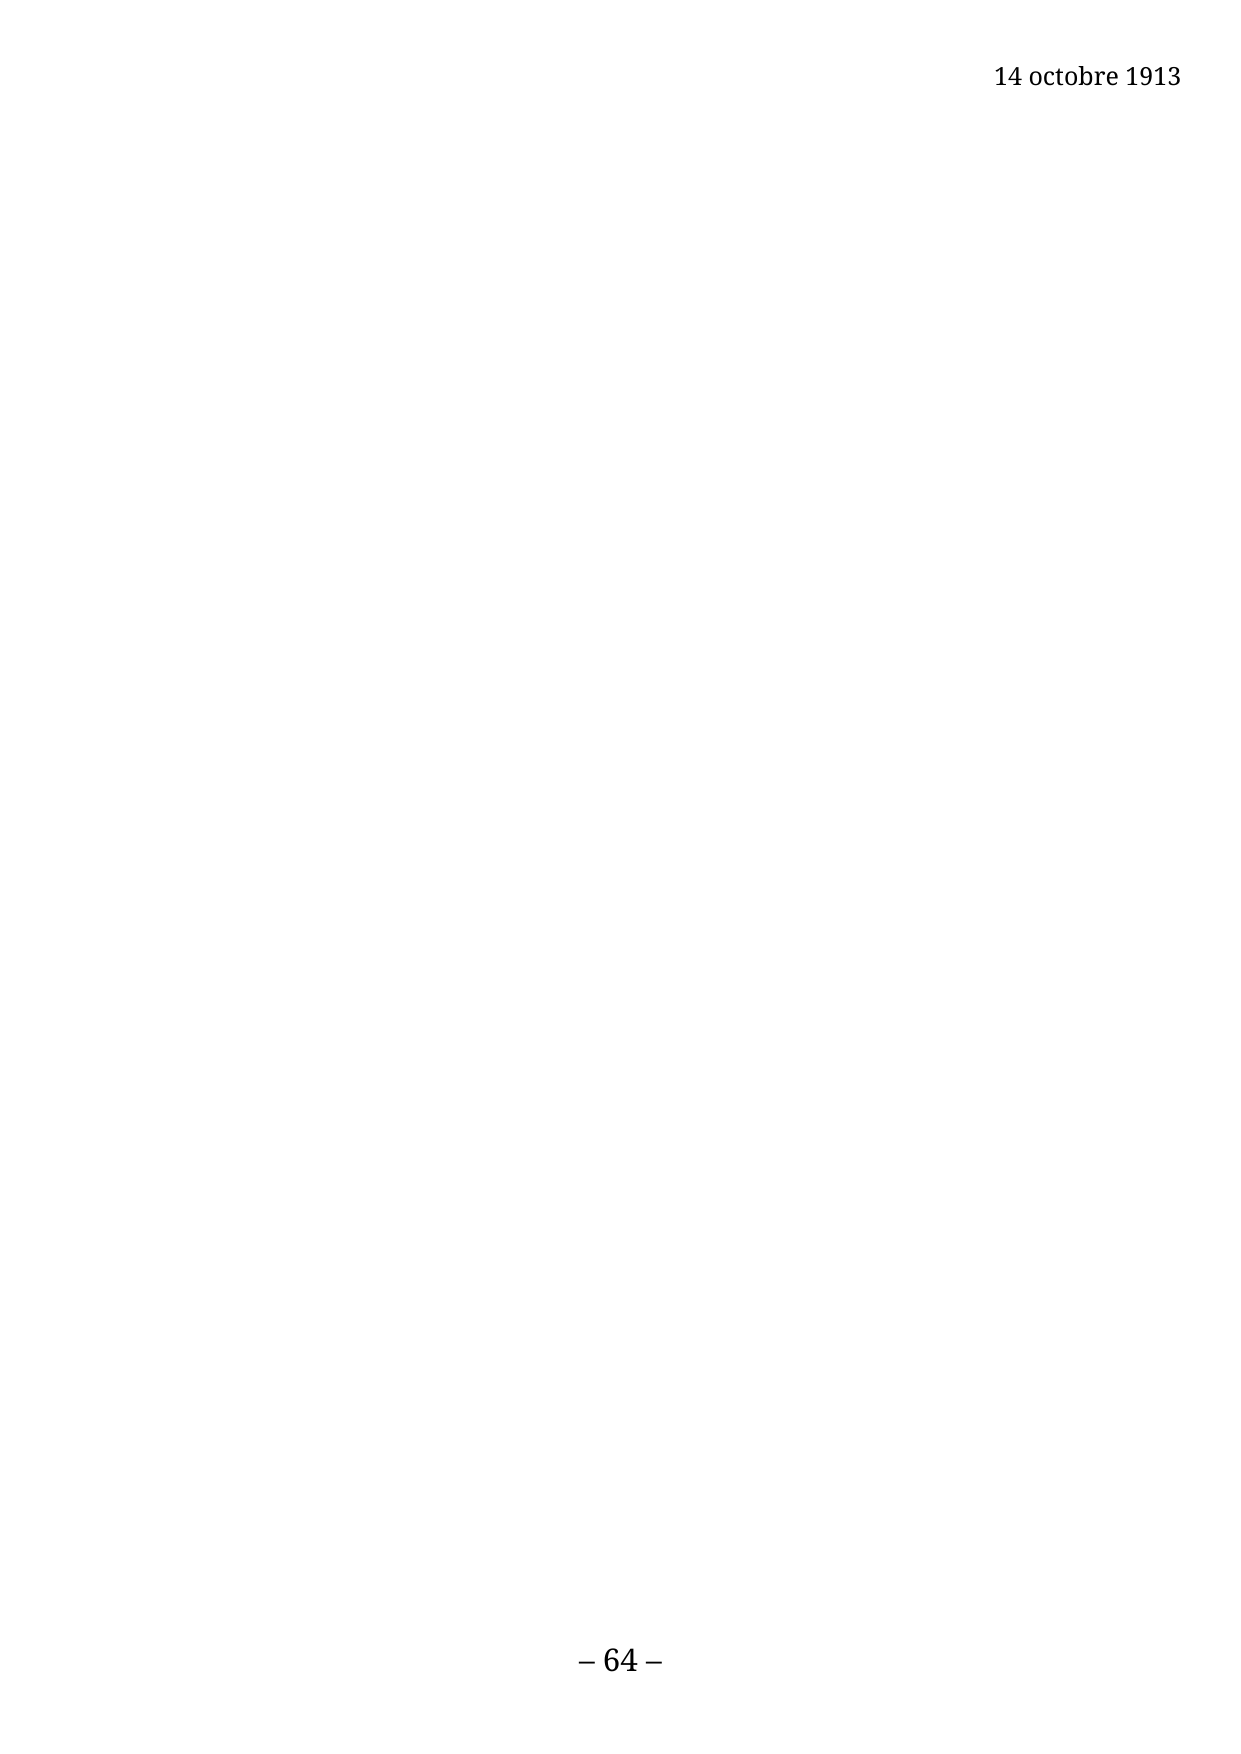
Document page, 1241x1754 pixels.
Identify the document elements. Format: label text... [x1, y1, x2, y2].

text 14 octobre 1913 [59, 59, 1181, 93]
